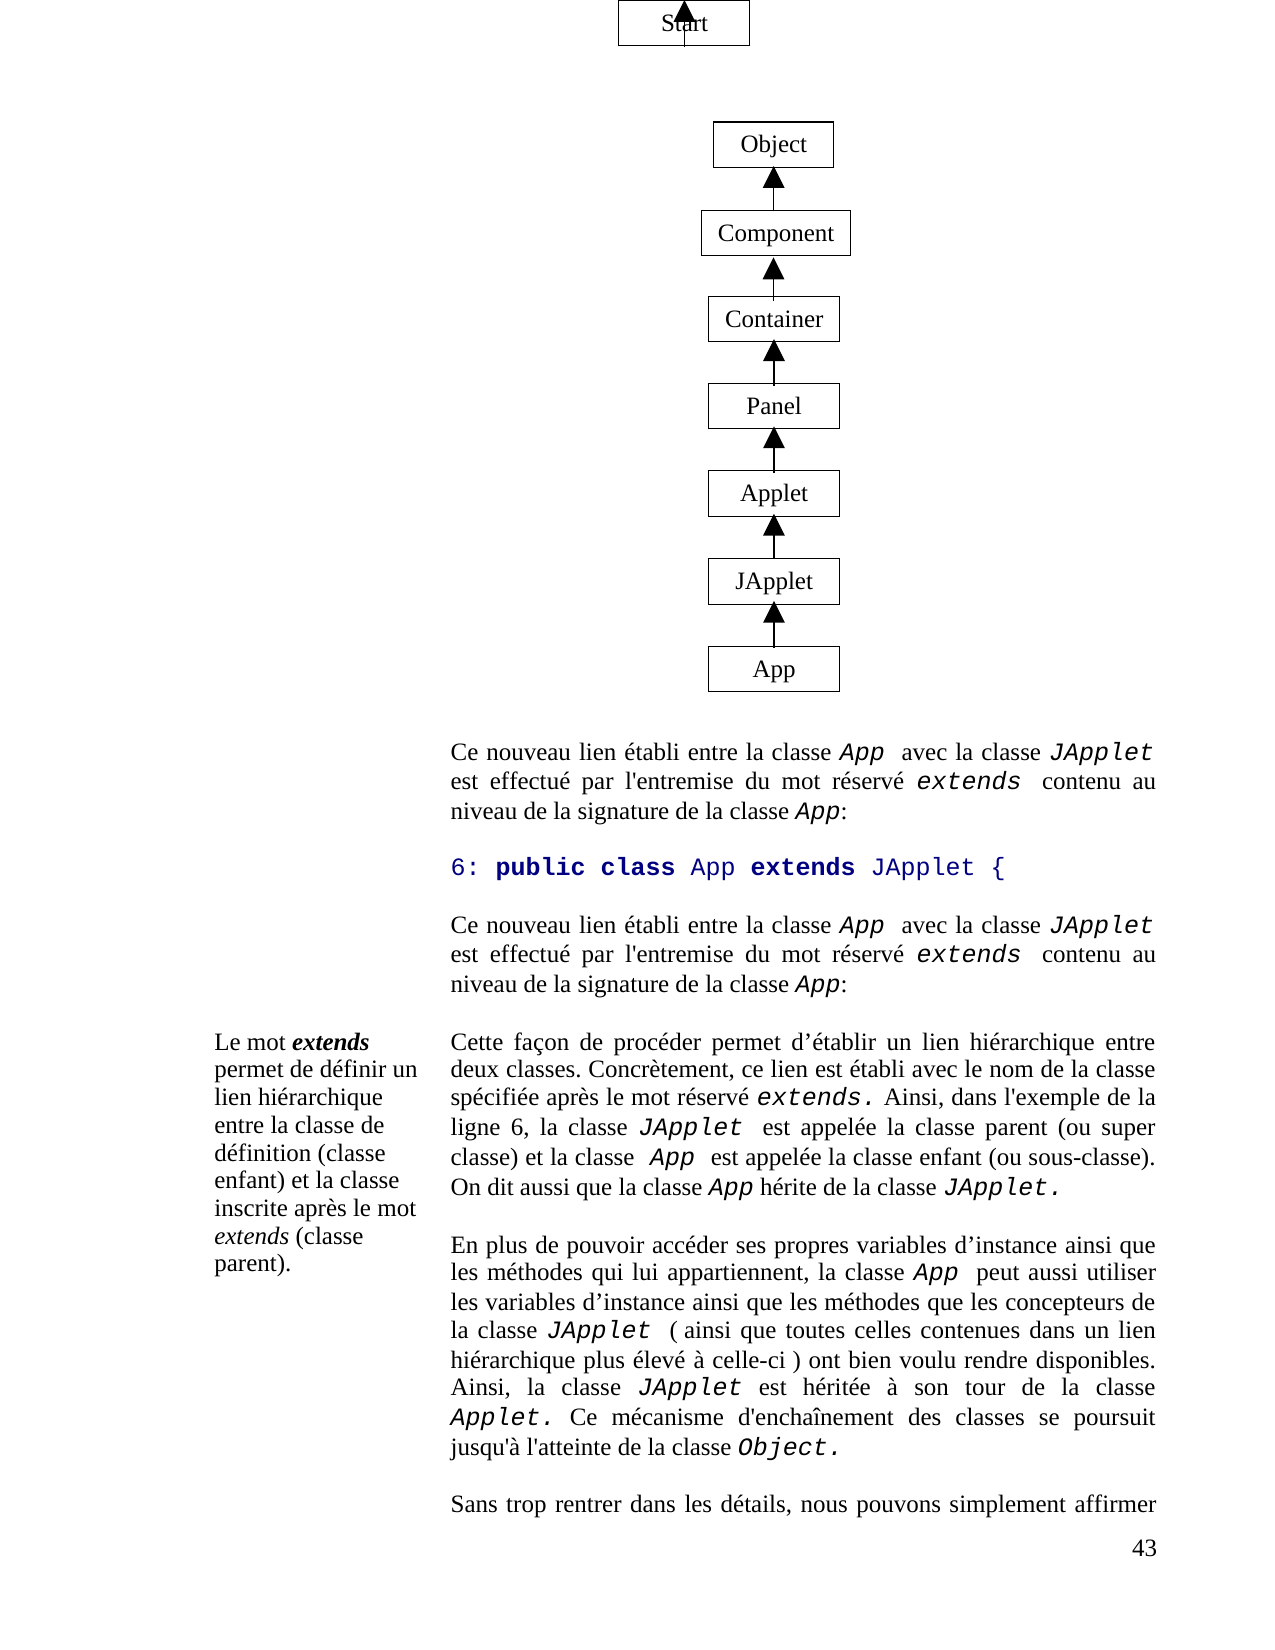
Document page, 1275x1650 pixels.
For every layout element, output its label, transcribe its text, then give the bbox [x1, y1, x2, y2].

table_header Sans trop rentrer dans les détails, nous pouvons simplement affirmer [443, 1491, 1164, 1518]
table_header 6: public class App extends JApplet { [443, 855, 1163, 883]
text Component [718, 219, 834, 246]
table_header [200, 1491, 443, 1518]
table_header Ce nouveau lien établi entre la classe App avec la classe JApplet est effectué par l'entremise du mot réservé extends contenu au niveau de la signature de la classe App: [443, 738, 1163, 827]
text Object [729, 130, 818, 158]
table_header [207, 738, 443, 827]
text Start [635, 9, 684, 37]
text Panel [724, 392, 823, 420]
text Applet [724, 479, 823, 507]
table_header Ce nouveau lien établi entre la classe App avec la classe JApplet est effectué par l'entremise du mot réservé extends contenu au niveau de la signature de la classe App: [443, 911, 1163, 1000]
text App [724, 655, 823, 682]
table_header [207, 911, 443, 1000]
text Start [685, 9, 734, 37]
table_header [207, 855, 443, 883]
text JApplet [724, 567, 823, 595]
table_header Le mot extends permet de définir un lien hiérarchique entre la classe de définition (classe enfant) et la classe inscrite après le mot extends (classe parent). [207, 1028, 443, 1463]
table_header Cette façon de procéder permet d’établir un lien hiérarchique entre deux classes. Concrètement, ce lien est établi avec le nom de la classe spécifiée après le mot réservé extends. Ainsi, dans l'exemple de la ligne 6, la classe JApplet est appelée la classe parent (ou super classe) et la classe App est appelée la classe enfant (ou sous-classe). On dit aussi que la classe App hérite de la classe JApplet. En plus de pouvoir accéder ses propres variables d’instance ainsi que les méthodes qui lui appartiennent, la classe App peut aussi utiliser les variables d’instance ainsi que les méthodes que les concepteurs de la classe JApplet ( ainsi que toutes celles contenues dans un lien hiérarchique plus élevé à celle-ci ) ont bien voulu rendre disponibles. Ainsi, la classe JApplet est héritée à son tour de la classe Applet. Ce mécanisme d'enchaînement des classes se poursuit jusqu'à l'atteinte de la classe Object. [443, 1028, 1163, 1463]
text Container [724, 305, 823, 332]
